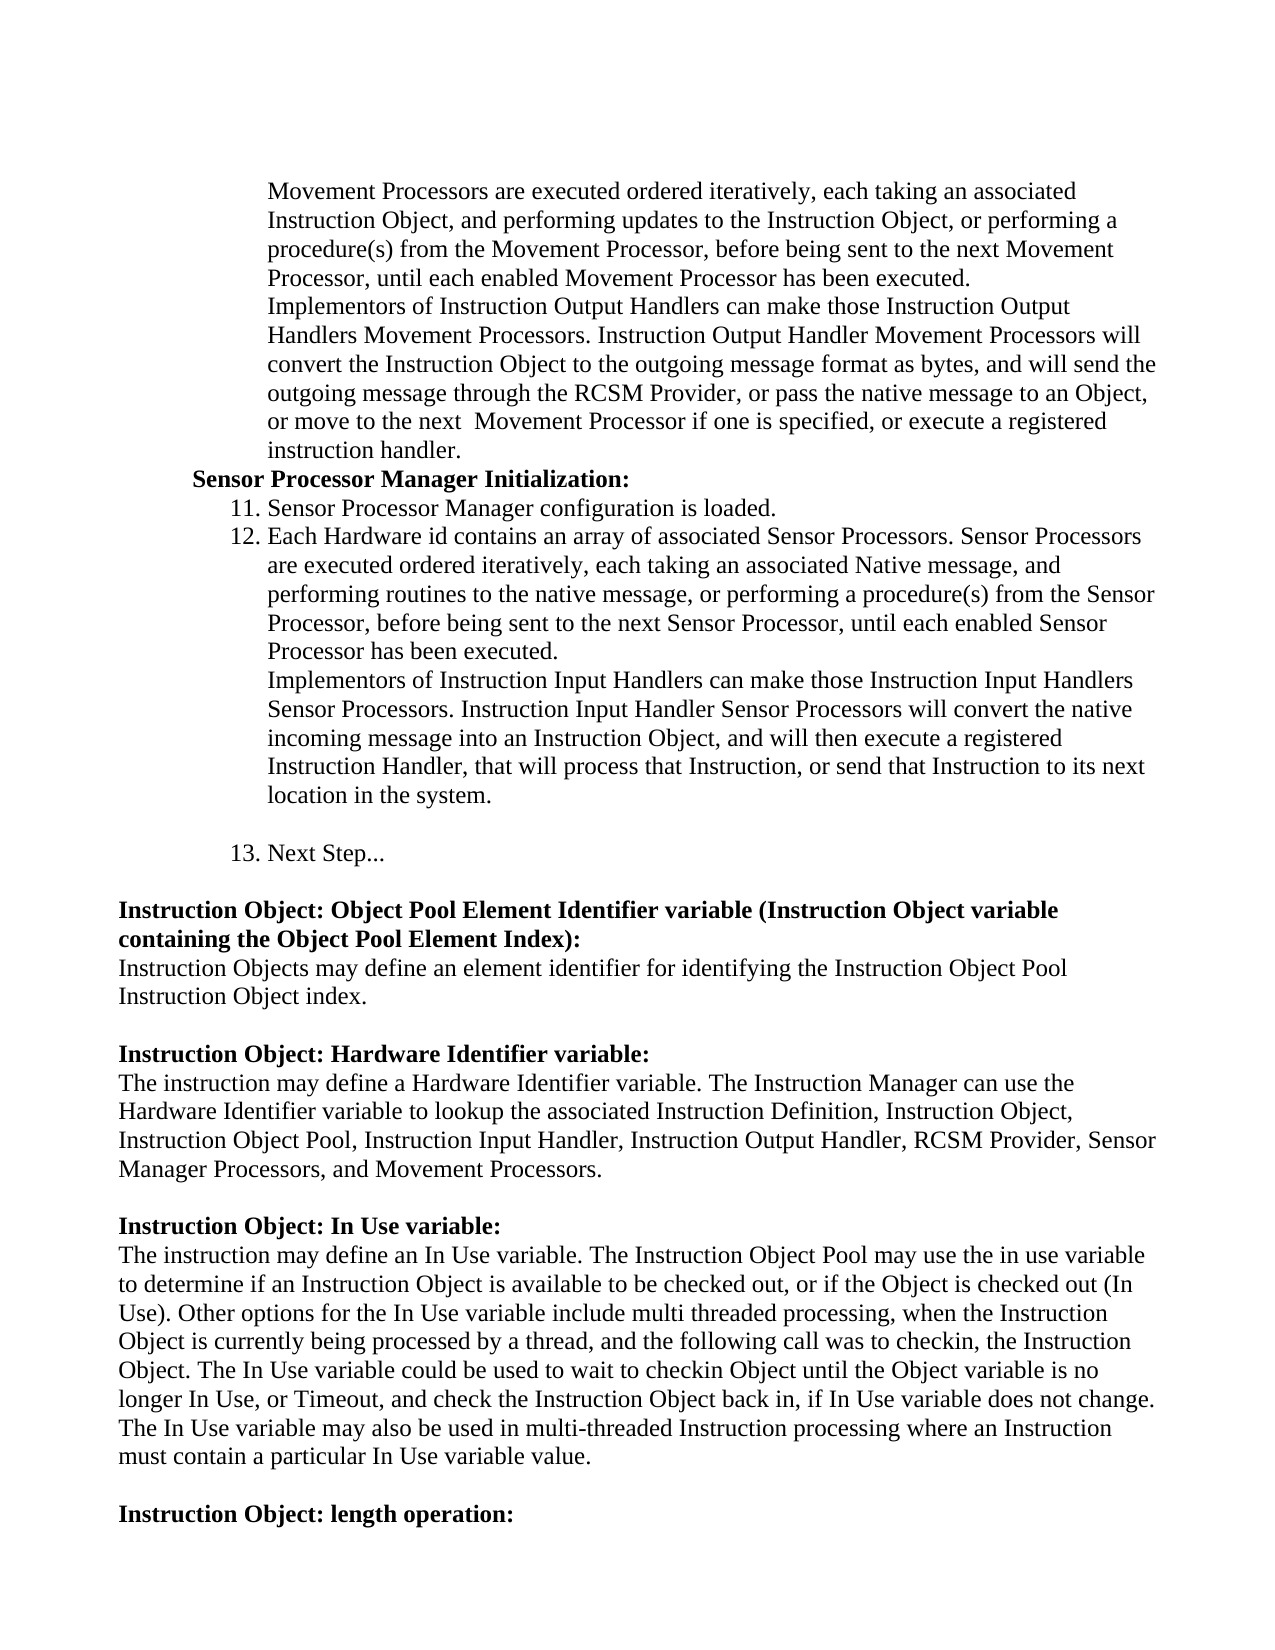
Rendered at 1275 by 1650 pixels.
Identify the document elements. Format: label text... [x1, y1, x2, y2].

text Instruction Object: Object Pool Element Identifier variable (Instruction Object variable containing the Object Pool Element Index): [118, 895, 1157, 953]
text Instruction Objects may define an element identifier for identifying the Instruction Object Pool Instruction Object index. [118, 953, 1157, 1010]
list Next Step... [229, 838, 1157, 866]
list Implementors of Instruction Input Handlers can make those Instruction Input Handlers Sensor Processors. Instruction Input Handler Sensor Processors will convert the native incoming message into an Instruction Object, and will then execute a registered Instruction Handler, that will process that Instruction, or send that Instruction to its next location in the system. [229, 665, 1157, 809]
text Instruction Object: Hardware Identifier variable: [118, 1039, 1157, 1068]
text The instruction may define an In Use variable. The Instruction Object Pool may use the in use variable to determine if an Instruction Object is available to be checked out, or if the Object is checked out (In Use). Other options for the In Use variable include multi threaded processing, when the Instruction Object is currently being processed by a thread, and the following call was to checkin, the Instruction Object. The In Use variable could be used to wait to checkin Object until the Object variable is no longer In Use, or Timeout, and check the Instruction Object back in, if In Use variable does not change. The In Use variable may also be used in multi-threaded Instruction processing where an Instruction must contain a particular In Use variable value. [118, 1240, 1157, 1470]
list Each Hardware id contains an array of associated Sensor Processors. Sensor Processors are executed ordered iteratively, each taking an associated Native message, and performing routines to the native message, or performing a procedure(s) from the Sensor Processor, before being sent to the next Sensor Processor, until each enabled Sensor Processor has been executed. [229, 521, 1157, 665]
list Movement Processors are executed ordered iteratively, each taking an associated Instruction Object, and performing updates to the Instruction Object, or performing a procedure(s) from the Movement Processor, before being sent to the next Movement Processor, until each enabled Movement Processor has been executed. [229, 176, 1157, 291]
text Instruction Object: In Use variable: [118, 1211, 1157, 1240]
text Instruction Object: length operation: [118, 1499, 1157, 1528]
text Sensor Processor Manager Initialization: [118, 464, 1157, 493]
text The instruction may define a Hardware Identifier variable. The Instruction Manager can use the Hardware Identifier variable to lookup the associated Instruction Definition, Instruction Object, Instruction Object Pool, Instruction Input Handler, Instruction Output Handler, RCSM Provider, Sensor Manager Processors, and Movement Processors. [118, 1068, 1157, 1183]
list Implementors of Instruction Output Handlers can make those Instruction Output Handlers Movement Processors. Instruction Output Handler Movement Processors will convert the Instruction Object to the outgoing message format as bytes, and will send the outgoing message through the RCSM Provider, or pass the native message to an Object, or move to the next Movement Processor if one is specified, or execute a registered instruction handler. [229, 291, 1157, 464]
list Sensor Processor Manager configuration is loaded. [229, 493, 1157, 521]
